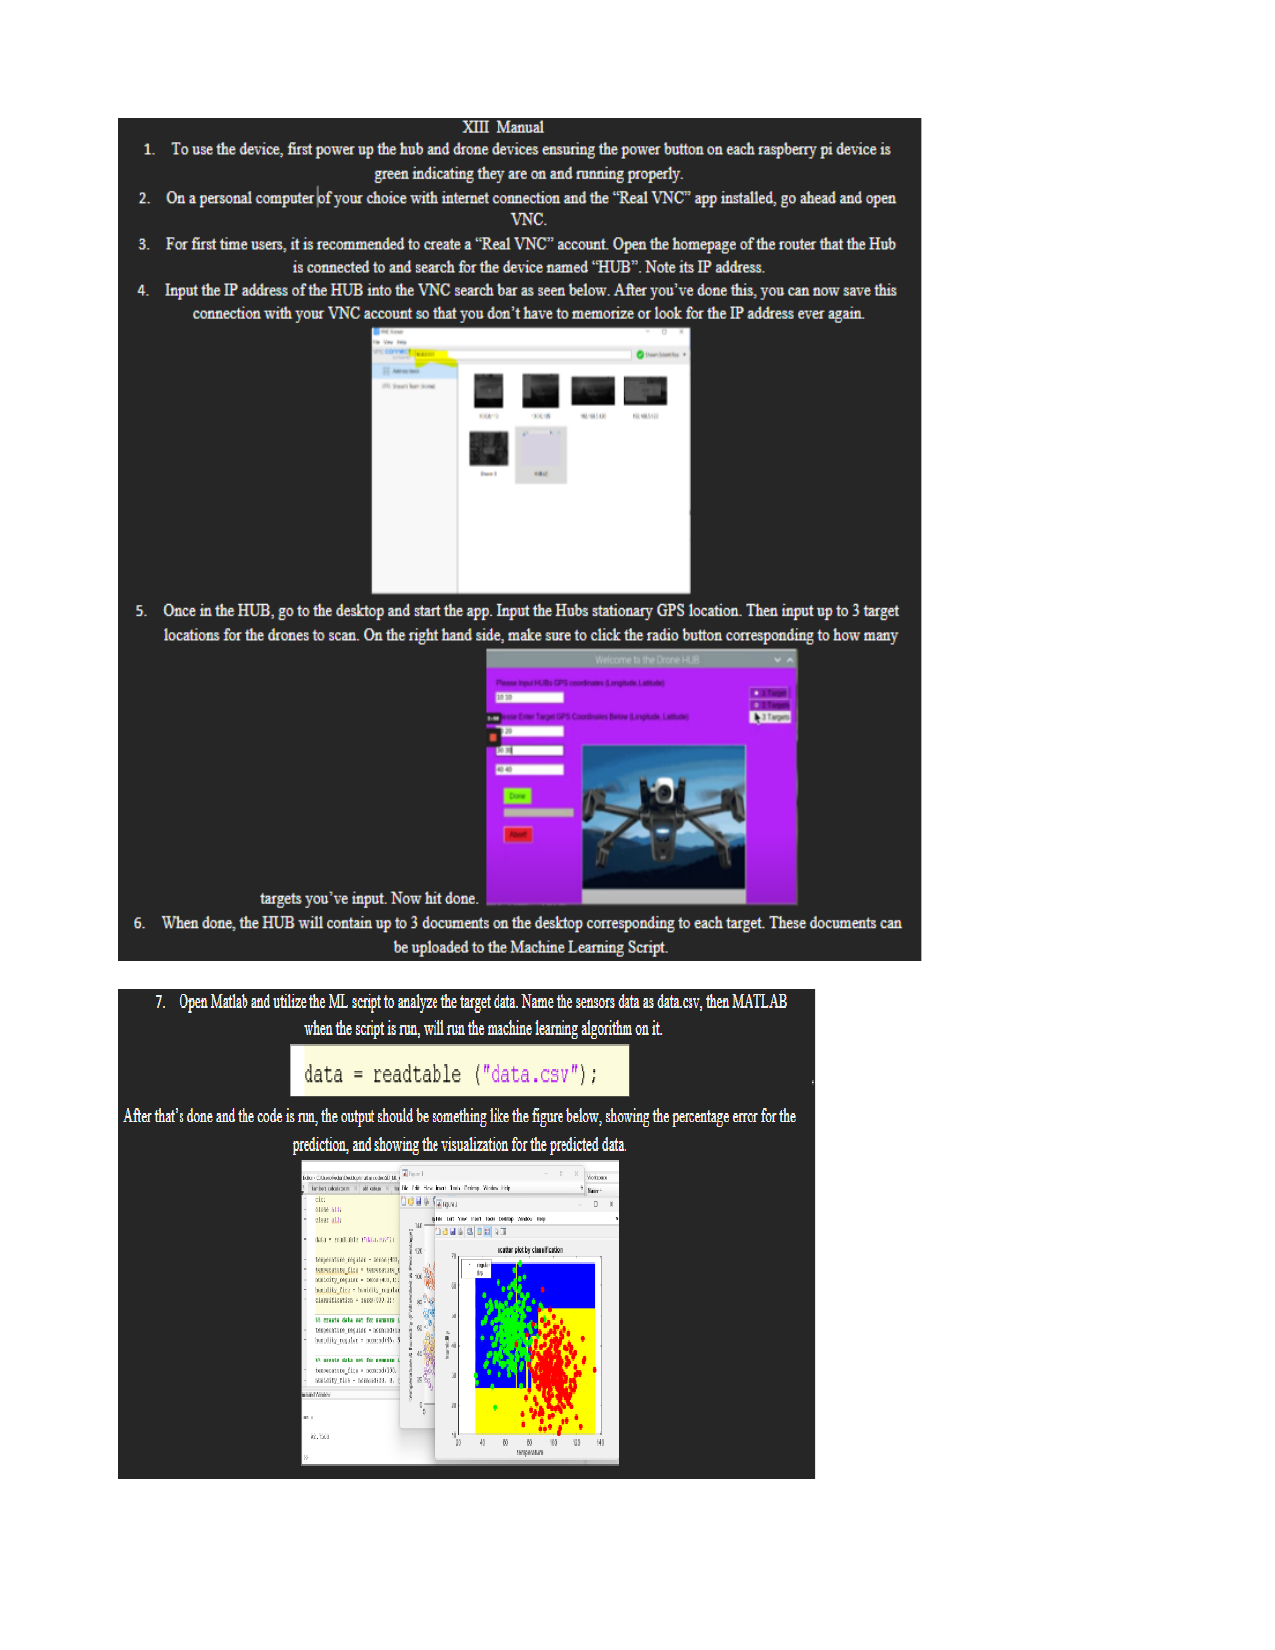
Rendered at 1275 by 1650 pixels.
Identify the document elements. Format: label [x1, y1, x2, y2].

picture [118, 989, 815, 1479]
picture [118, 118, 922, 961]
